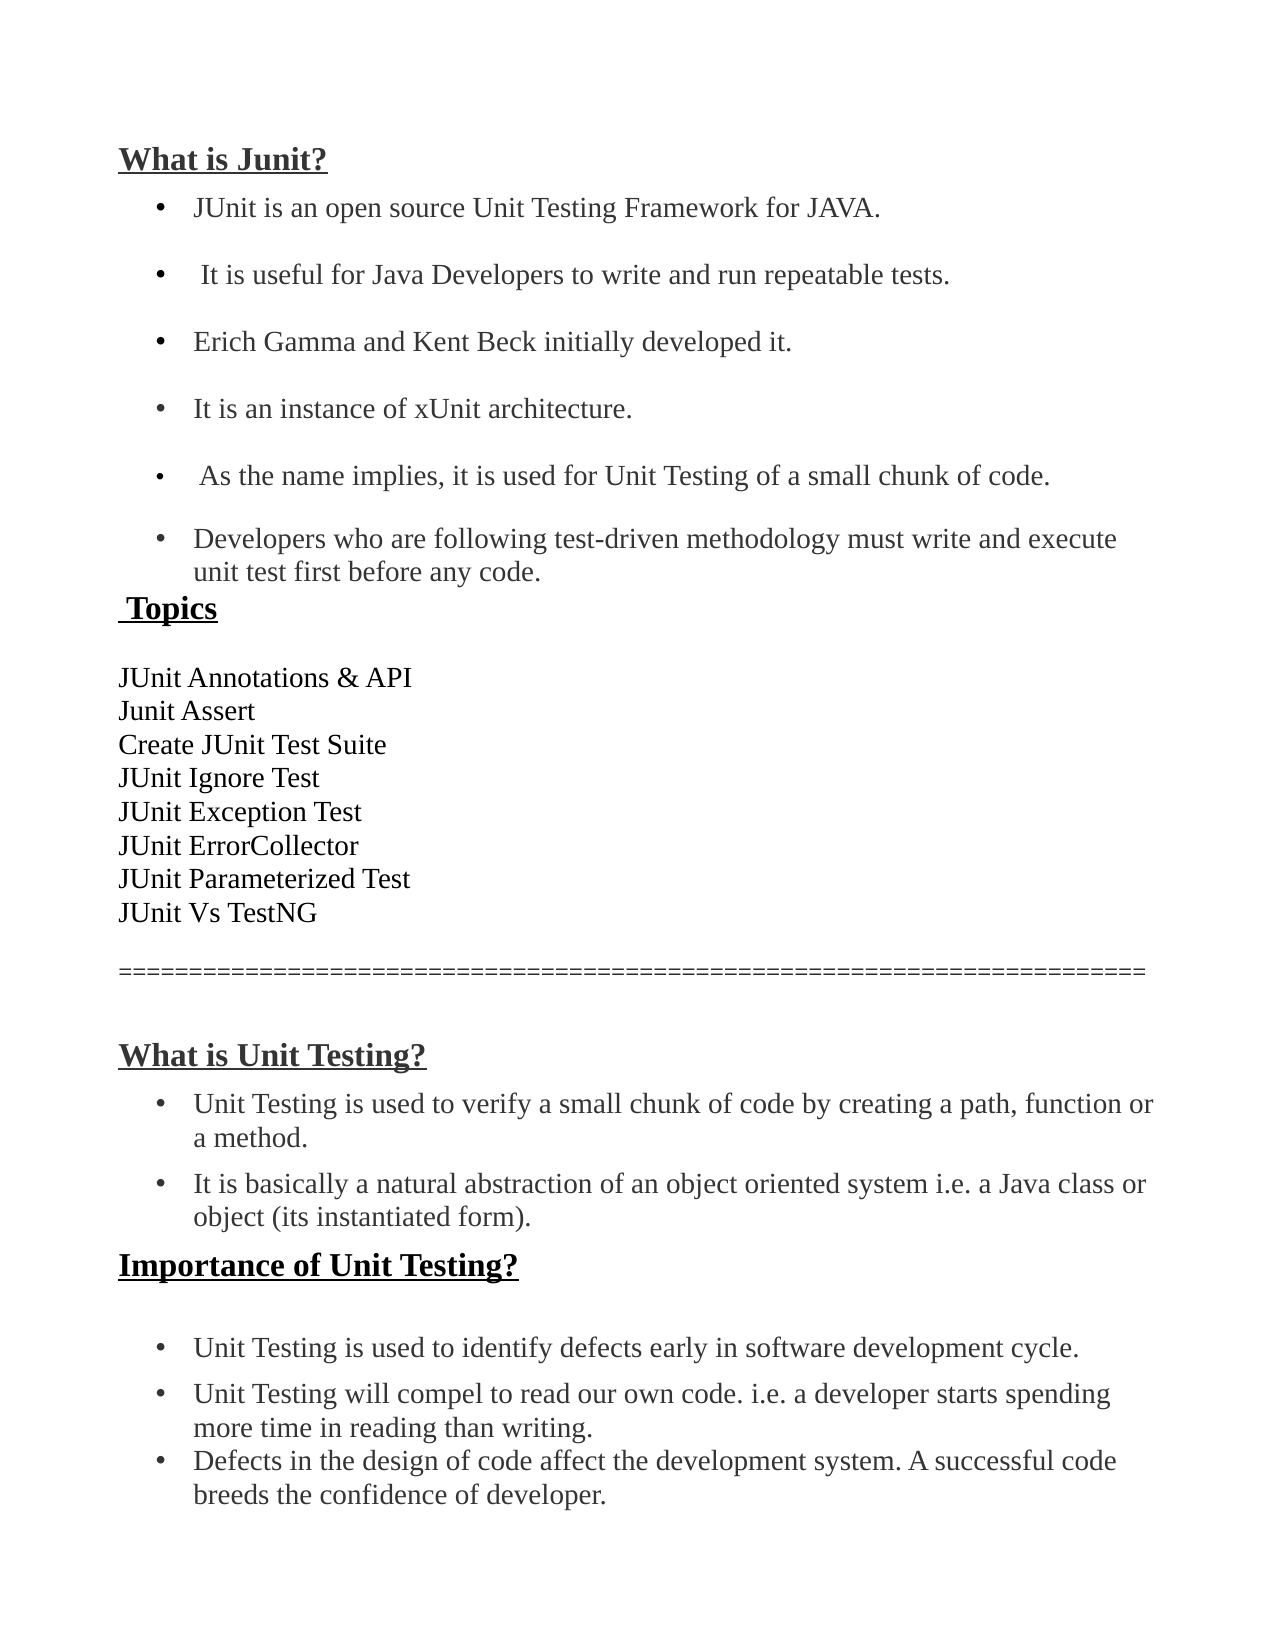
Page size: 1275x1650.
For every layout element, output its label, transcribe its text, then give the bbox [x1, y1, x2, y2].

list As the name implies, it is used for Unit Testing of a small chunk of code. [156, 458, 1157, 492]
table_cell JUnit ErrorCollector [118, 828, 615, 861]
text ========================================================================= [118, 957, 1157, 986]
text Topics [118, 588, 1157, 626]
list Defects in the design of code affect the development system. A successful code breeds the confidence of developer. [156, 1443, 1157, 1510]
list Unit Testing will compel to read our own code. i.e. a developer starts spending more time in reading than writing. [156, 1376, 1157, 1443]
table_header JUnit Annotations & API [118, 660, 615, 693]
list Unit Testing is used to identify defects early in software development cycle. [156, 1330, 1157, 1363]
list It is useful for Java Developers to write and run repeatable tests. [156, 257, 1157, 291]
table_cell Junit Assert [118, 694, 615, 727]
list Unit Testing is used to verify a small chunk of code by creating a path, function or a method. [156, 1086, 1157, 1153]
list Developers who are following test-driven methodology must write and execute unit test first before any code. [156, 521, 1157, 588]
table_cell JUnit Vs TestNG [118, 895, 615, 928]
list JUnit is an open source Unit Testing Framework for JAVA. [156, 190, 1157, 223]
table_cell JUnit Exception Test [118, 794, 615, 828]
list It is an instance of xUnit architecture. [156, 391, 1157, 425]
list It is basically a natural abstraction of an object oriented system i.e. a Java class or object (its instantiated form). [156, 1166, 1157, 1233]
table_cell JUnit Ignore Test [118, 761, 615, 794]
list Erich Gamma and Kent Beck initially developed it. [156, 324, 1157, 358]
subtitle What is Unit Testing? [118, 1035, 1157, 1074]
table_cell JUnit Parameterized Test [118, 861, 615, 895]
subtitle What is Junit? [118, 139, 1157, 177]
text Importance of Unit Testing? [118, 1246, 1157, 1284]
table_cell Create JUnit Test Suite [118, 727, 615, 761]
